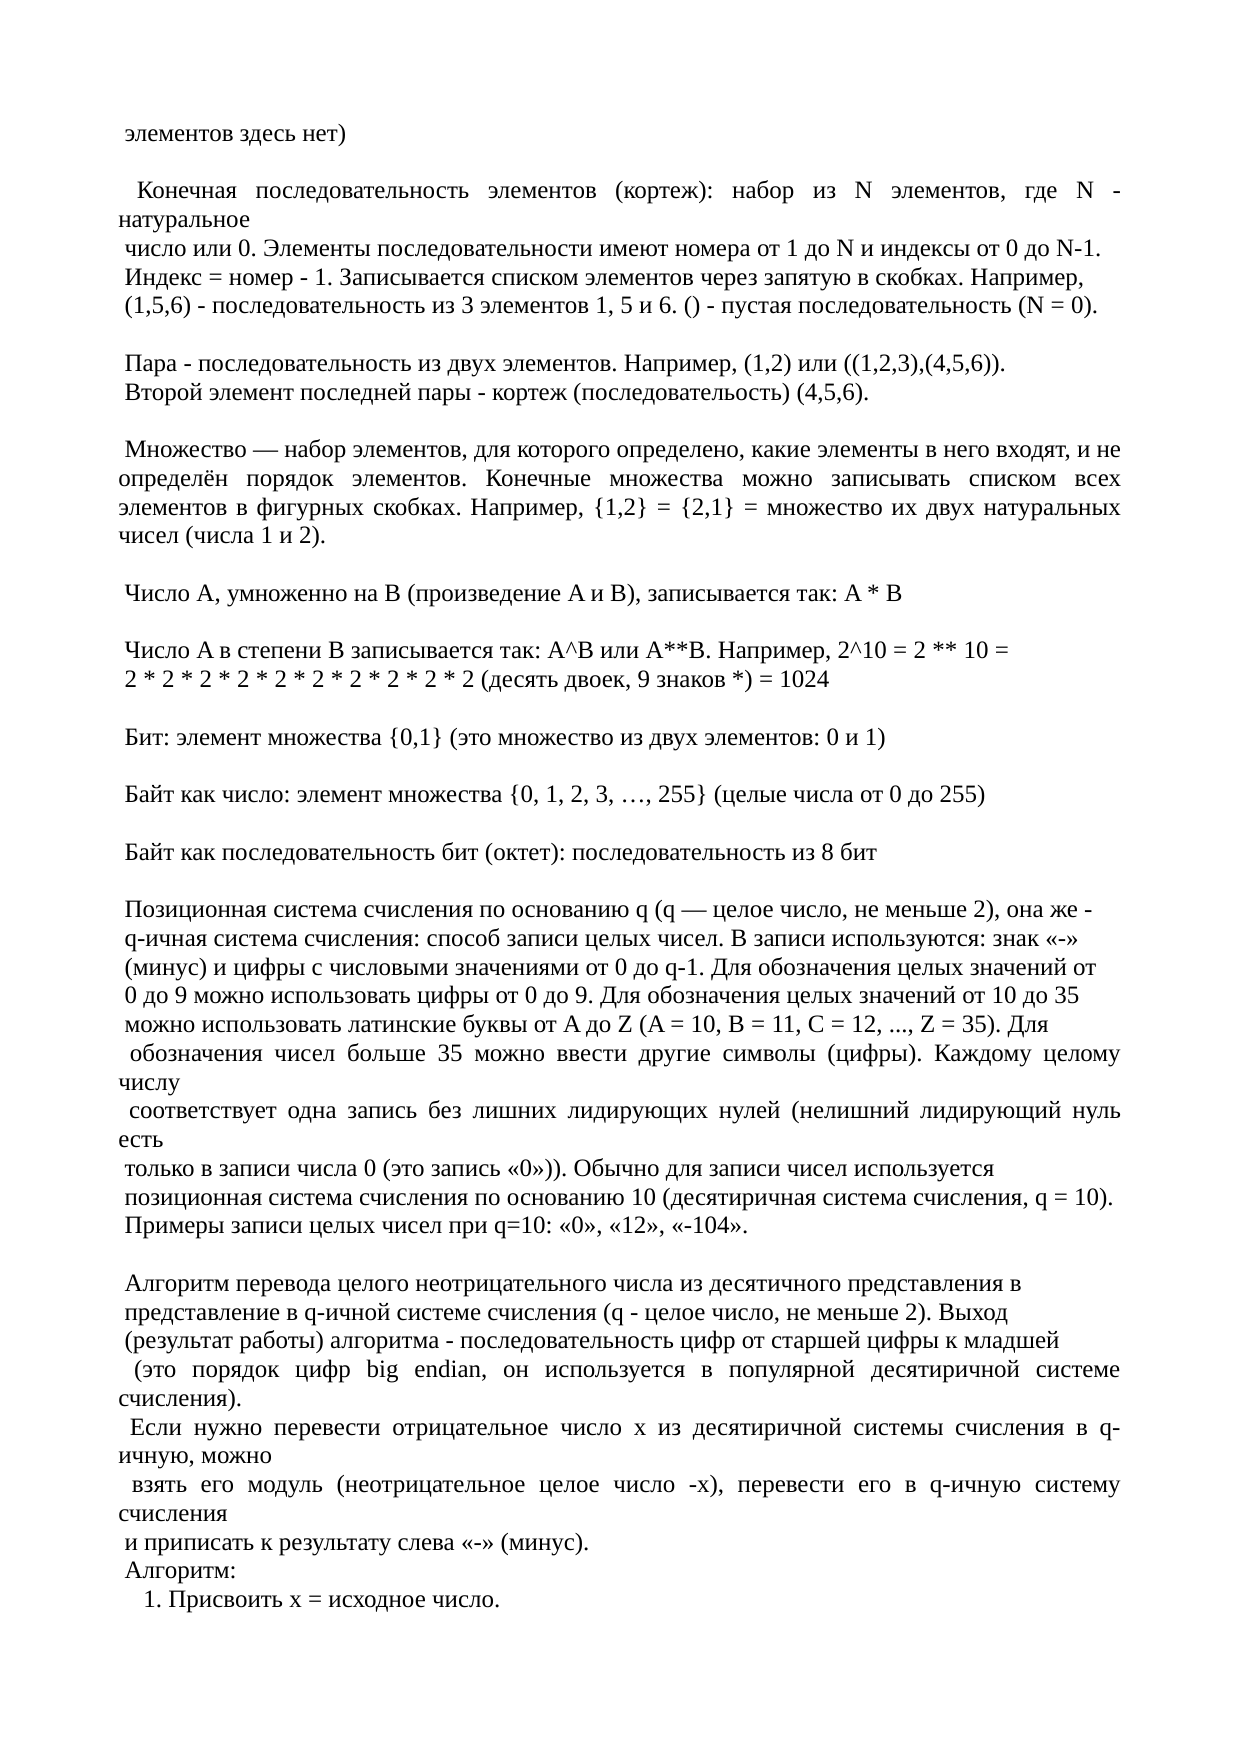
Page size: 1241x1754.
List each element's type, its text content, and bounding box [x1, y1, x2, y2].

text элементов здесь нет) [118, 118, 1122, 147]
text Число A в степени B записывается так: A^B или A**B. Например, 2^10 = 2 ** 10 = [118, 636, 1122, 664]
text Бит: элемент множества {0,1} (это множество из двух элементов: 0 и 1) [118, 722, 1122, 751]
text обозначения чисел больше 35 можно ввести другие символы (цифры). Каждому целому числу [118, 1038, 1122, 1096]
text Второй элемент последней пары - кортеж (последовательость) (4,5,6). [118, 377, 1122, 406]
text Число A, умноженно на B (произведение A и B), записывается так: A * B [118, 578, 1122, 607]
text Алгоритм: [118, 1556, 1122, 1584]
text число или 0. Элементы последовательности имеют номера от 1 до N и индексы от 0 до N-1. [118, 233, 1122, 262]
text (результат работы) алгоритма - последовательность цифр от старшей цифры к младшей [118, 1326, 1122, 1354]
text Байт как последовательность бит (октет): последовательность из 8 бит [118, 837, 1122, 866]
text Алгоритм перевода целого неотрицательного числа из десятичного представления в [118, 1268, 1122, 1297]
text Байт как число: элемент множества {0, 1, 2, 3, …, 255} (целые числа от 0 до 255) [118, 779, 1122, 808]
text можно использовать латинские буквы от A до Z (A = 10, B = 11, C = 12, ..., Z = 35). Для [118, 1009, 1122, 1038]
text представление в q-ичной системе счисления (q - целое число, не меньше 2). Выход [118, 1297, 1122, 1326]
text Примеры записи целых чисел при q=10: «0», «12», «-104». [118, 1211, 1122, 1239]
text 2 * 2 * 2 * 2 * 2 * 2 * 2 * 2 * 2 * 2 (десять двоек, 9 знаков *) = 1024 [118, 664, 1122, 693]
text 0 до 9 можно использовать цифры от 0 до 9. Для обозначения целых значений от 10 до 35 [118, 981, 1122, 1009]
text (1,5,6) - последовательность из 3 элементов 1, 5 и 6. () - пустая последовательность (N = 0). [118, 291, 1122, 319]
text Индекс = номер - 1. Записывается списком элементов через запятую в скобках. Например, [118, 262, 1122, 291]
text Пара - последовательность из двух элементов. Например, (1,2) или ((1,2,3),(4,5,6)). [118, 348, 1122, 377]
text соответствует одна запись без лишних лидирующих нулей (нелишний лидирующий нуль есть [118, 1096, 1122, 1153]
text Позиционная система счисления по основанию q (q — целое число, не меньше 2), она же - [118, 894, 1122, 923]
text Конечная последовательность элементов (кортеж): набор из N элементов, где N - натуральное [118, 176, 1122, 233]
text q-ичная система счисления: способ записи целых чисел. В записи используются: знак «-» [118, 923, 1122, 952]
text 1. Присвоить x = исходное число. [118, 1584, 1122, 1613]
text взять его модуль (неотрицательное целое число -x), перевести его в q-ичную систему счисления [118, 1469, 1122, 1527]
text Множество — набор элементов, для которого определено, какие элементы в него входят, и не определён порядок элементов. Конечные множества можно записывать списком всех элементов в фигурных скобках. Например, {1,2} = {2,1} = множество их двух натуральных чисел (числа 1 и 2). [118, 434, 1122, 549]
text (это порядок цифр big endian, он используется в популярной десятиричной системе счисления). [118, 1354, 1122, 1412]
text только в записи числа 0 (это запись «0»)). Обычно для записи чисел используется [118, 1153, 1122, 1182]
text Если нужно перевести отрицательное число x из десятиричной системы счисления в q-ичную, можно [118, 1412, 1122, 1469]
text и приписать к результату слева «-» (минус). [118, 1527, 1122, 1556]
text позиционная система счисления по основанию 10 (десятиричная система счисления, q = 10). [118, 1182, 1122, 1211]
text (минус) и цифры с числовыми значениями от 0 до q-1. Для обозначения целых значений от [118, 952, 1122, 981]
